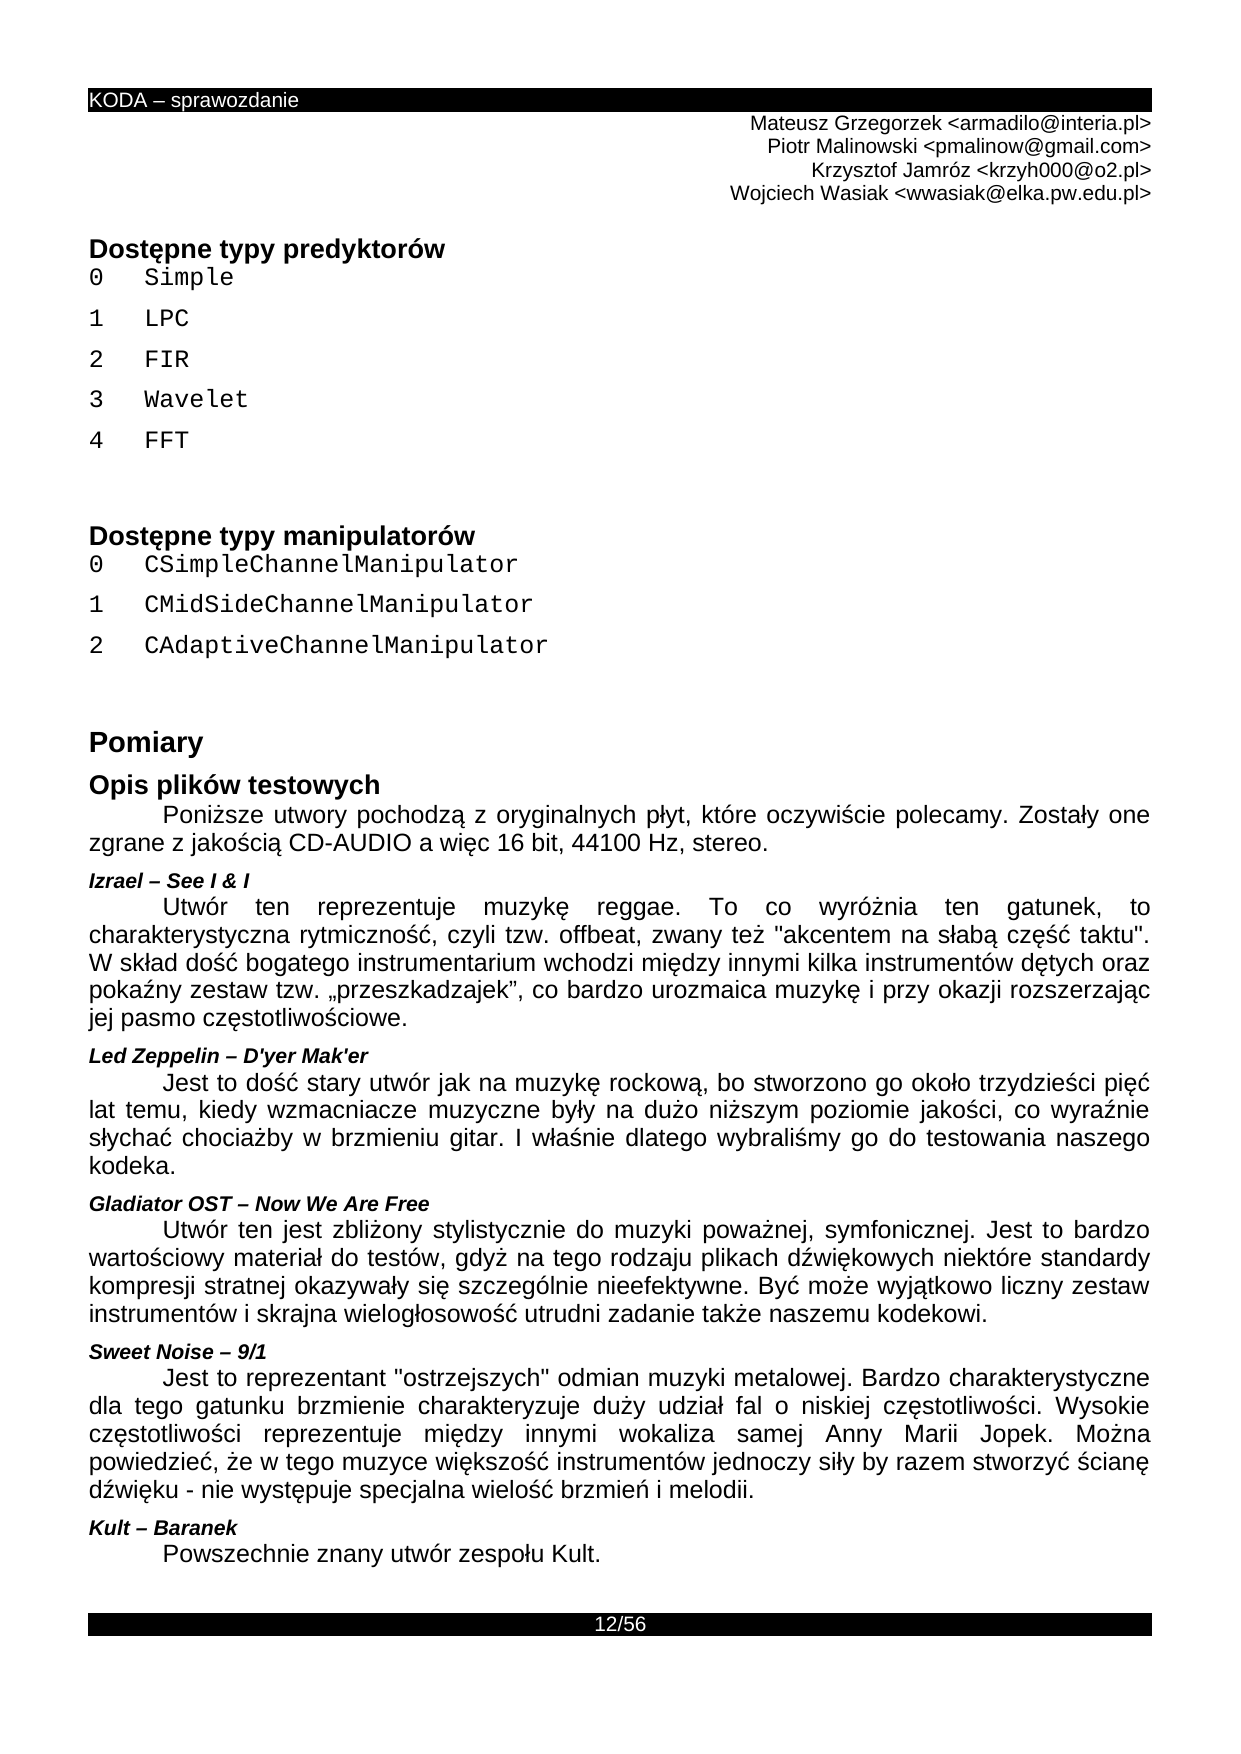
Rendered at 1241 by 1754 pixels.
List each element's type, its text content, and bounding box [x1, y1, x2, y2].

table_cell 1 [89, 592, 129, 633]
subtitle Gladiator OST – Now We Are Free [88, 1193, 1152, 1216]
text Utwór ten jest zbliżony stylistycznie do muzyki poważnej, symfonicznej. Jest to bardzo wartościowy materiał do testów, gdyż na tego rodzaju plikach dźwiękowych niektóre standardy kompresji stratnej okazywały się szczególnie nieefektywne. Być może wyjątkowo liczny zestaw instrumentów i skrajna wielogłosowość utrudni zadanie także naszemu kodekowi. [88, 1216, 1152, 1328]
table_cell CAdaptiveChannelManipulator [129, 633, 1152, 674]
table_cell 2 [89, 633, 129, 674]
table_cell 2 [89, 346, 129, 387]
text Utwór ten reprezentuje muzykę reggae. To co wyróżnia ten gatunek, to charakterystyczna rytmiczność, czyli tzw. offbeat, zwany też "akcentem na słabą część taktu". W skład dość bogatego instrumentarium wchodzi między innymi kilka instrumentów dętych oraz pokaźny zestaw tzw. „przeszkadzajek”, co bardzo urozmaica muzykę i przy okazji rozszerzając jej pasmo częstotliwościowe. [88, 893, 1152, 1032]
text Poniższe utwory pochodzą z oryginalnych płyt, które oczywiście polecamy. Zostały one zgrane z jakością CD-AUDIO a więc 16 bit, 44100 Hz, stereo. [88, 801, 1152, 856]
subtitle Sweet Noise – 9/1 [88, 1341, 1152, 1364]
text Jest to dość stary utwór jak na muzykę rockową, bo stworzono go około trzydzieści pięć lat temu, kiedy wzmacniacze muzyczne były na dużo niższym poziomie jakości, co wyraźnie słychać chociażby w brzmieniu gitar. I właśnie dlatego wybraliśmy go do testowania naszego kodeka. [88, 1068, 1152, 1180]
table_header CSimpleChannelManipulator [129, 551, 1152, 592]
subtitle Led Zeppelin – D'yer Mak'er [88, 1045, 1152, 1068]
table_cell FFT [129, 428, 1152, 469]
table_header 0 [89, 551, 129, 592]
subtitle Pomiary [88, 726, 1152, 758]
subtitle Kult – Baranek [88, 1516, 1152, 1540]
subtitle Opis plików testowych [88, 770, 1152, 801]
table_header Simple [129, 265, 1152, 305]
table_cell Wavelet [129, 387, 1152, 428]
table_cell 1 [89, 305, 129, 346]
subtitle Dostępne typy predyktorów [88, 234, 1152, 264]
subtitle Izrael – See I & I [88, 869, 1152, 893]
subtitle Dostępne typy manipulatorów [88, 521, 1152, 551]
text Powszechnie znany utwór zespołu Kult. [88, 1540, 1152, 1568]
table_cell CMidSideChannelManipulator [129, 592, 1152, 633]
table_header 0 [89, 265, 129, 305]
table_cell 3 [89, 387, 129, 428]
table_cell FIR [129, 346, 1152, 387]
table_cell 4 [89, 428, 129, 469]
table_cell LPC [129, 305, 1152, 346]
text Jest to reprezentant "ostrzejszych" odmian muzyki metalowej. Bardzo charakterystyczne dla tego gatunku brzmienie charakteryzuje duży udział fal o niskiej częstotliwości. Wysokie częstotliwości reprezentuje między innymi wokaliza samej Anny Marii Jopek. Można powiedzieć, że w tego muzyce większość instrumentów jednoczy siły by razem stworzyć ścianę dźwięku - nie występuje specjalna wielość brzmień i melodii. [88, 1364, 1152, 1504]
